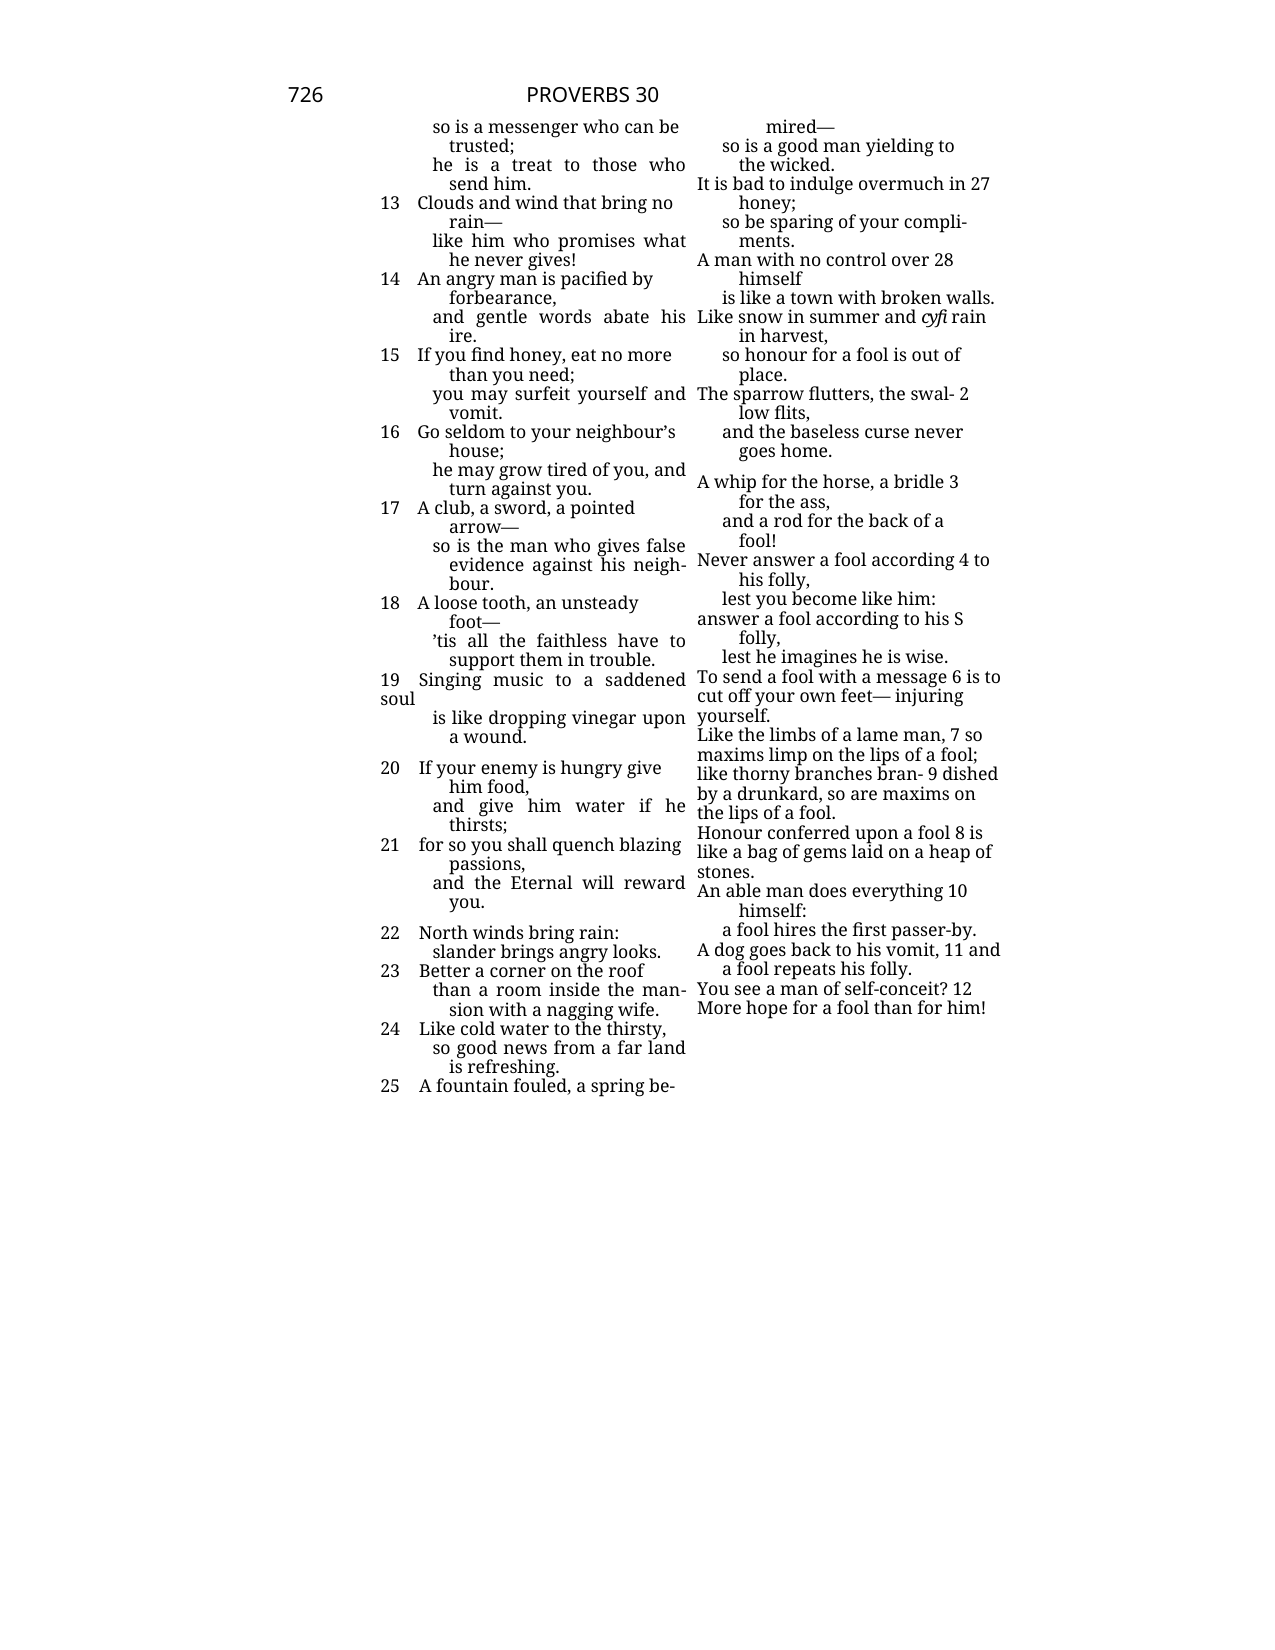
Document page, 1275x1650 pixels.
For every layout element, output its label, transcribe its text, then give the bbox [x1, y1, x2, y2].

list A loose tooth, an unsteady [380, 594, 686, 613]
text than a room inside the man­sion with a nagging wife. [432, 982, 686, 1020]
text A man with no control over 28 himself [697, 251, 1003, 289]
text A whip for the horse, a bridle 3 [697, 473, 1003, 493]
text ’tis all the faithless have to support them in trouble. [432, 633, 686, 671]
text Like the limbs of a lame man, 7 so maxims limp on the lips of a fool; [697, 726, 1003, 765]
text so is a good man yielding to the wicked. [722, 137, 965, 175]
text low flits, [738, 404, 1003, 423]
list Go seldom to your neighbour’s [380, 423, 686, 442]
list If you find honey, eat no more [380, 347, 686, 366]
list If your enemy is hungry give [380, 759, 686, 778]
text like thorny branches bran- 9 dished by a drunkard, so are maxims on the lips of a fool. [697, 765, 1003, 824]
text so good news from a far land is refreshing. [432, 1039, 686, 1077]
text and the baseless curse never goes home. [722, 423, 1003, 461]
text Like snow in summer and cyfi rain in harvest, [697, 308, 1003, 347]
text It is bad to indulge overmuch in 27 honey; [697, 175, 1003, 213]
list A club, a sword, a pointed [380, 499, 686, 518]
text for the ass, [738, 493, 1003, 512]
list An angry man is pacified by [380, 270, 686, 289]
text Never answer a fool according 4 to his folly, [697, 551, 1003, 590]
list Like cold water to the thirsty, [380, 1020, 686, 1039]
text he is a treat to those who send him. [432, 156, 686, 194]
text and gentle words abate his ire. [432, 308, 686, 347]
text is like a town with broken walls. [722, 289, 1003, 308]
text slander brings angry looks. [432, 943, 686, 963]
text like him who promises what he never gives! [432, 232, 686, 270]
text mired— [766, 118, 1003, 137]
text answer a fool according to his S folly, [697, 609, 1003, 648]
text rain— [449, 213, 686, 232]
text forbearance, [449, 289, 686, 308]
text so is a messenger who can be [432, 118, 686, 137]
text lest he imagines he is wise. [722, 648, 1003, 668]
text To send a fool with a message 6 is to cut off your own feet— injuring yourself. [697, 668, 1003, 726]
text he may grow tired of you, and turn against you. [432, 461, 686, 499]
text foot— [449, 613, 686, 633]
text than you need; [449, 366, 686, 385]
text you may surfeit yourself and vomit. [432, 385, 686, 423]
list Clouds and wind that bring no [380, 194, 686, 213]
list A fountain fouled, a spring be- [380, 1077, 686, 1096]
text lest you become like him: [722, 590, 1003, 609]
text and a rod for the back of a fool! [722, 512, 965, 551]
text arrow— [449, 518, 686, 537]
text so honour for a fool is out of place. [722, 347, 1003, 385]
text An able man does everything 10 himself: [697, 882, 1003, 921]
text so is the man who gives false evidence against his neigh­bour. [432, 537, 686, 594]
text passions, [449, 855, 686, 874]
text trusted; [449, 137, 686, 156]
list for so you shall quench blazing [380, 836, 686, 855]
text A dog goes back to his vomit, 11 and a fool repeats his folly. [697, 941, 1003, 979]
text You see a man of self-conceit? 12 More hope for a fool than for him! [697, 979, 1003, 1018]
text Honour conferred upon a fool 8 is like a bag of gems laid on a heap of stones. [697, 824, 1003, 882]
text him food, [449, 778, 686, 798]
text and give him water if he thirsts; [432, 798, 686, 836]
text and the Eternal will reward you. [432, 874, 686, 912]
text is like dropping vinegar upon a wound. [432, 709, 686, 747]
text The sparrow flutters, the swal- 2 [697, 385, 1003, 404]
text a fool hires the first passer-by. [722, 921, 1003, 941]
text house; [449, 442, 686, 461]
list Better a corner on the roof [380, 963, 686, 982]
list Singing music to a saddened soul [380, 671, 686, 709]
list North winds bring rain: [380, 924, 686, 943]
text so be sparing of your compli­ments. [722, 213, 1003, 251]
